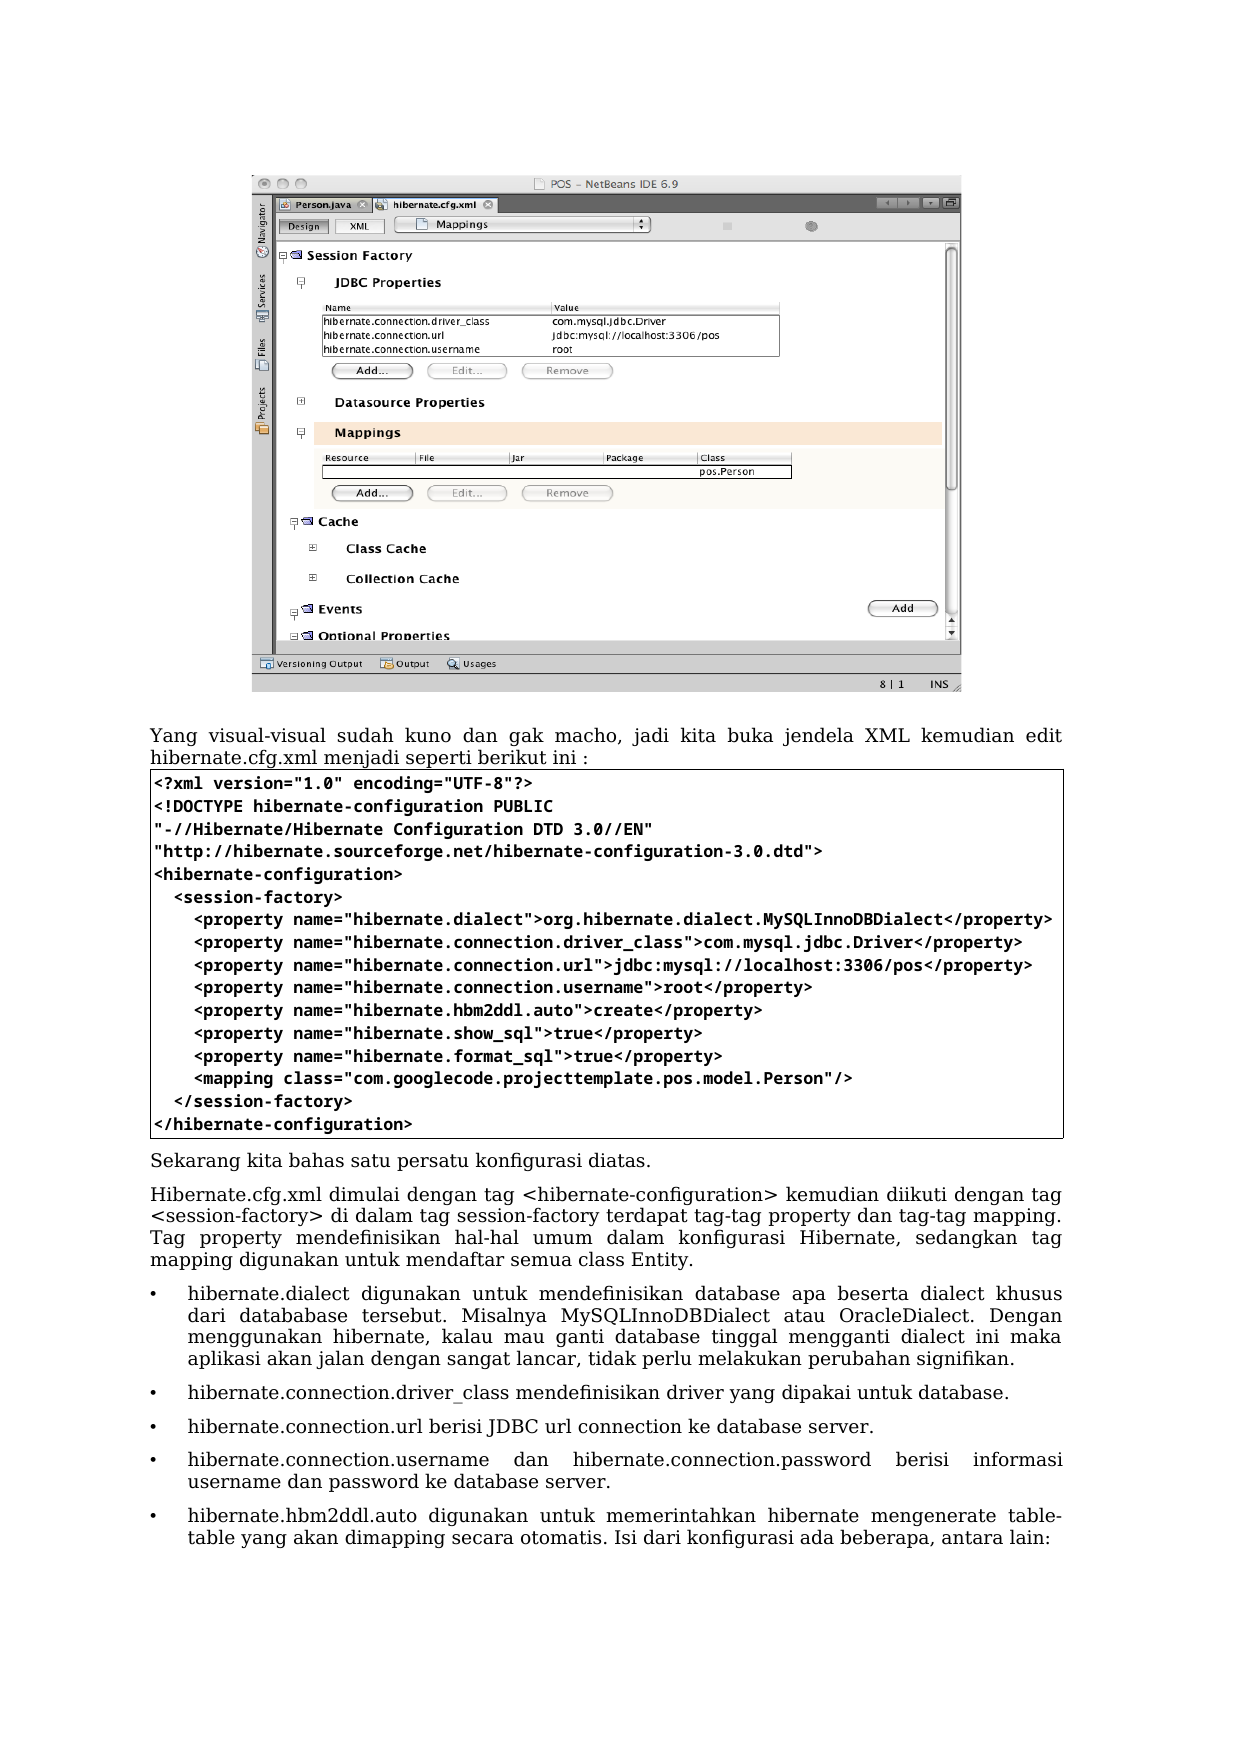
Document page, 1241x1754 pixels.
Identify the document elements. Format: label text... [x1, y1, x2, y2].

text <property name="hibernate.connection.username">root</property> [151, 973, 1063, 996]
text Hibernate.cfg.xml dimulai dengan tag <hibernate-configuration> kemudian diikuti dengan tag <session-factory> di dalam tag session-factory terdapat tag-tag property dan tag-tag mapping. Tag property mendefinisikan hal-hal umum dalam konfigurasi Hibernate, sedangkan tag mapping digunakan untuk mendaftar semua class Entity. [150, 1183, 1063, 1271]
text "-//Hibernate/Hibernate Configuration DTD 3.0//EN" [151, 814, 1063, 837]
text Yang visual-visual sudah kuno dan gak macho, jadi kita buka jendela XML kemudian edit hibernate.cfg.xml menjadi seperti berikut ini : [150, 725, 1063, 768]
text <property name="hibernate.dialect">org.hibernate.dialect.MySQLInnoDBDialect</property> [151, 905, 1063, 927]
list hibernate.connection.driver_class mendefinisikan driver yang dipakai untuk database. [150, 1382, 1063, 1404]
text </session-factory> [151, 1086, 1063, 1109]
picture [251, 175, 962, 692]
text <mapping class="com.googlecode.projecttemplate.pos.model.Person"/> [151, 1064, 1063, 1086]
text <!DOCTYPE hibernate-configuration PUBLIC [151, 791, 1063, 814]
text Sekarang kita bahas satu persatu konfigurasi diatas. [150, 1150, 1063, 1172]
list hibernate.connection.username dan hibernate.connection.password berisi informasi username dan password ke database server. [150, 1449, 1063, 1493]
text <property name="hibernate.connection.driver_class">com.mysql.jdbc.Driver</property> [151, 927, 1063, 950]
text <property name="hibernate.hbm2ddl.auto">create</property> [151, 996, 1063, 1018]
text <?xml version="1.0" encoding="UTF-8"?> [151, 770, 1063, 791]
text <property name="hibernate.connection.url">jdbc:mysql://localhost:3306/pos</property> [151, 950, 1063, 973]
list hibernate.dialect digunakan untuk mendefinisikan database apa beserta dialect khusus dari datababase tersebut. Misalnya MySQLInnoDBDialect atau OracleDialect. Dengan menggunakan hibernate, kalau mau ganti database tinggal mengganti dialect ini maka aplikasi akan jalan dengan sangat lancar, tidak perlu melakukan perubahan signifikan. [150, 1283, 1063, 1370]
text <property name="hibernate.format_sql">true</property> [151, 1041, 1063, 1064]
list hibernate.connection.url berisi JDBC url connection ke database server. [150, 1416, 1063, 1438]
text <session-factory> [151, 882, 1063, 905]
text "http://hibernate.sourceforge.net/hibernate-configuration-3.0.dtd"> [151, 837, 1063, 859]
text </hibernate-configuration> [151, 1109, 1063, 1138]
list hibernate.hbm2ddl.auto digunakan untuk memerintahkan hibernate mengenerate table-table yang akan dimapping secara otomatis. Isi dari konfigurasi ada beberapa, antara lain: [150, 1505, 1063, 1549]
text <hibernate-configuration> [151, 859, 1063, 882]
text <property name="hibernate.show_sql">true</property> [151, 1018, 1063, 1041]
